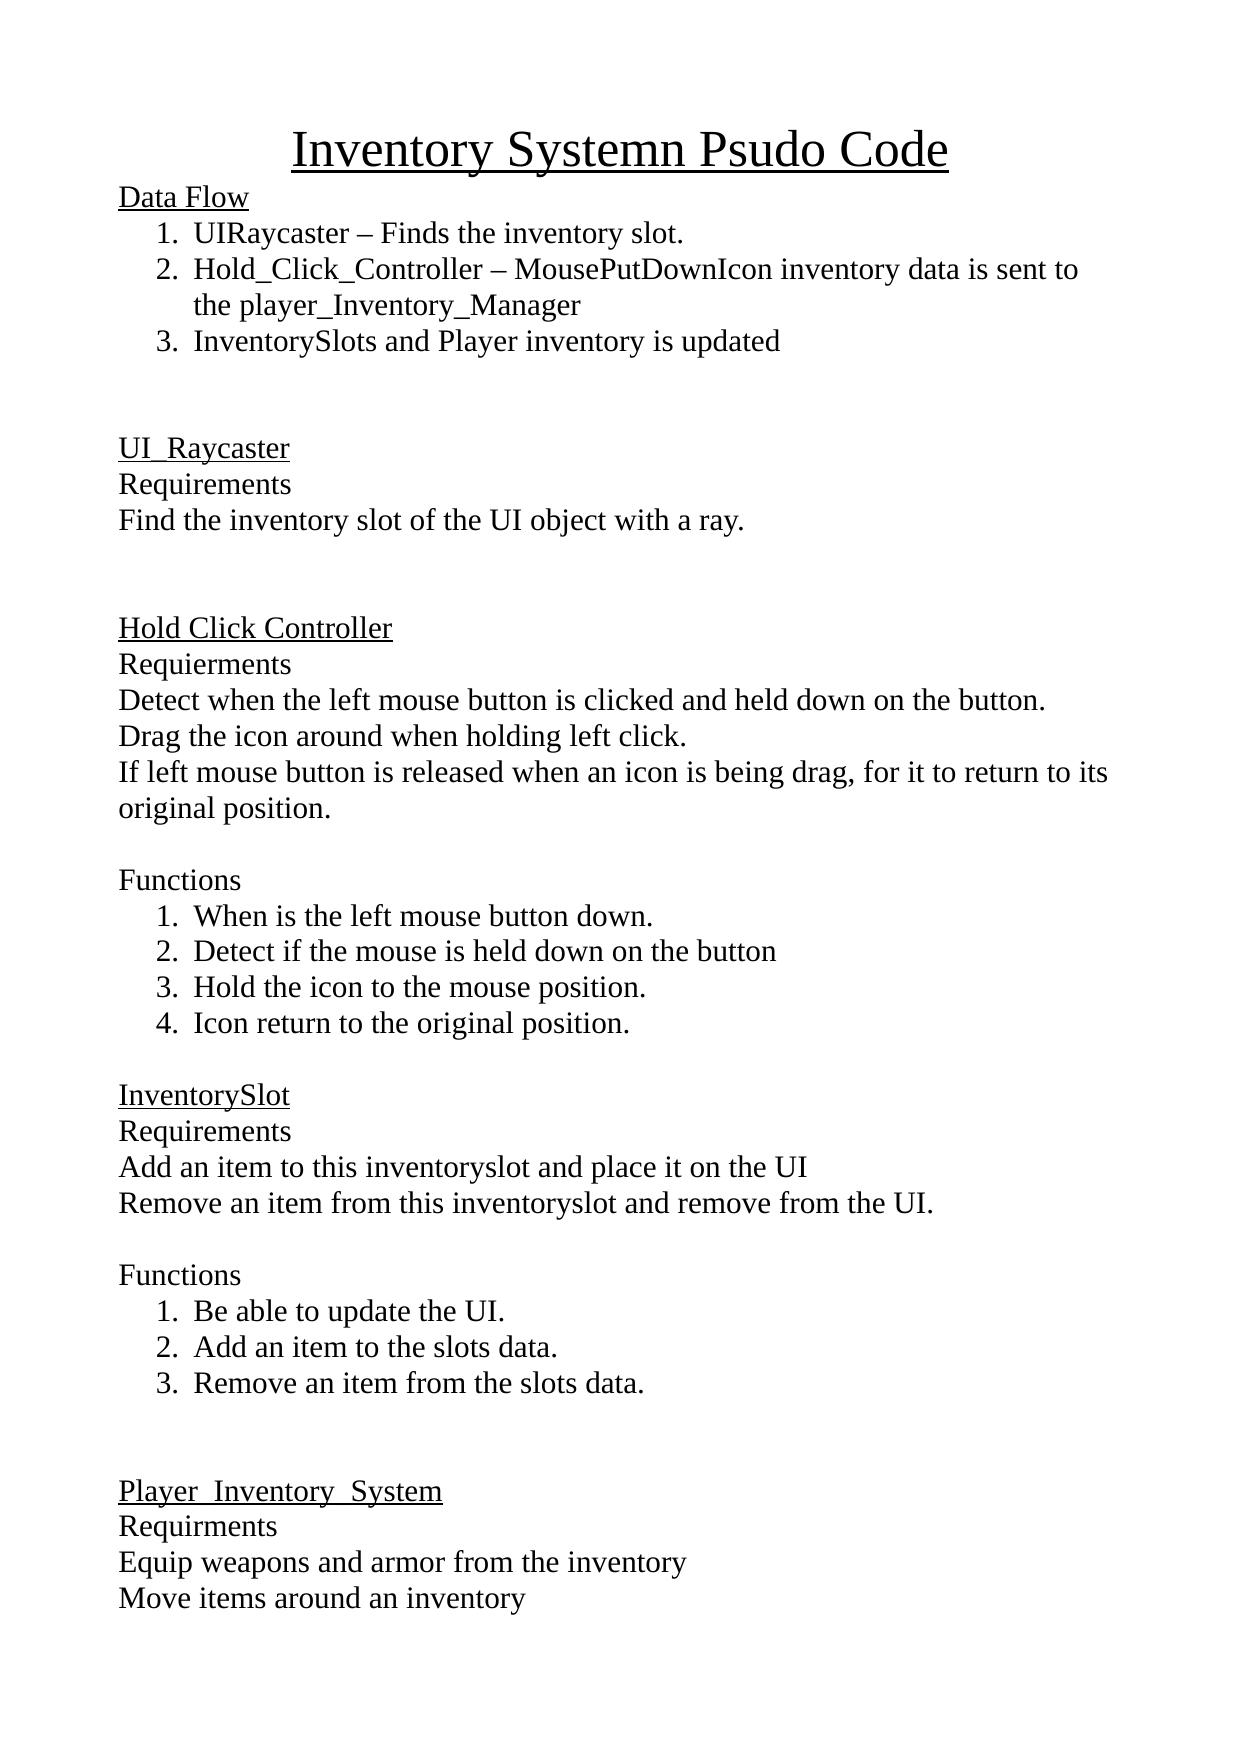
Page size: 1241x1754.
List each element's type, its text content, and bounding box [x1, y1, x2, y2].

list Icon return to the original position. [156, 1004, 1122, 1041]
text Add an item to this inventoryslot and place it on the UI [118, 1148, 1122, 1184]
text If left mouse button is released when an icon is being drag, for it to return to its original position. [118, 753, 1122, 825]
text Functions [118, 861, 1122, 897]
text Inventory Systemn Psudo Code [118, 118, 1122, 178]
text InventorySlot [118, 1076, 1122, 1112]
list Remove an item from the slots data. [156, 1364, 1122, 1400]
text Move items around an inventory [118, 1579, 1122, 1616]
list Detect if the mouse is held down on the button [156, 933, 1122, 969]
text Functions [118, 1256, 1122, 1292]
list Hold the icon to the mouse position. [156, 969, 1122, 1004]
text Requirements [118, 1112, 1122, 1148]
text Player_Inventory_System [118, 1472, 1122, 1508]
text Equip weapons and armor from the inventory [118, 1544, 1122, 1579]
list When is the left mouse button down. [156, 897, 1122, 933]
text UI_Raycaster [118, 429, 1122, 466]
list Add an item to the slots data. [156, 1328, 1122, 1364]
text Find the inventory slot of the UI object with a ray. [118, 501, 1122, 537]
list Hold_Click_Controller – MousePutDownIcon inventory data is sent to the player_Inventory_Manager [156, 250, 1122, 322]
text Requirements [118, 466, 1122, 501]
text Detect when the left mouse button is clicked and held down on the button. [118, 681, 1122, 717]
text Hold Click Controller [118, 609, 1122, 645]
list Be able to update the UI. [156, 1292, 1122, 1328]
list InventorySlots and Player inventory is updated [156, 322, 1122, 358]
text Drag the icon around when holding left click. [118, 717, 1122, 753]
text Requierments [118, 645, 1122, 681]
text Remove an item from this inventoryslot and remove from the UI. [118, 1184, 1122, 1220]
text Requirments [118, 1508, 1122, 1544]
list UIRaycaster – Finds the inventory slot. [156, 214, 1122, 250]
text Data Flow [118, 178, 1122, 214]
